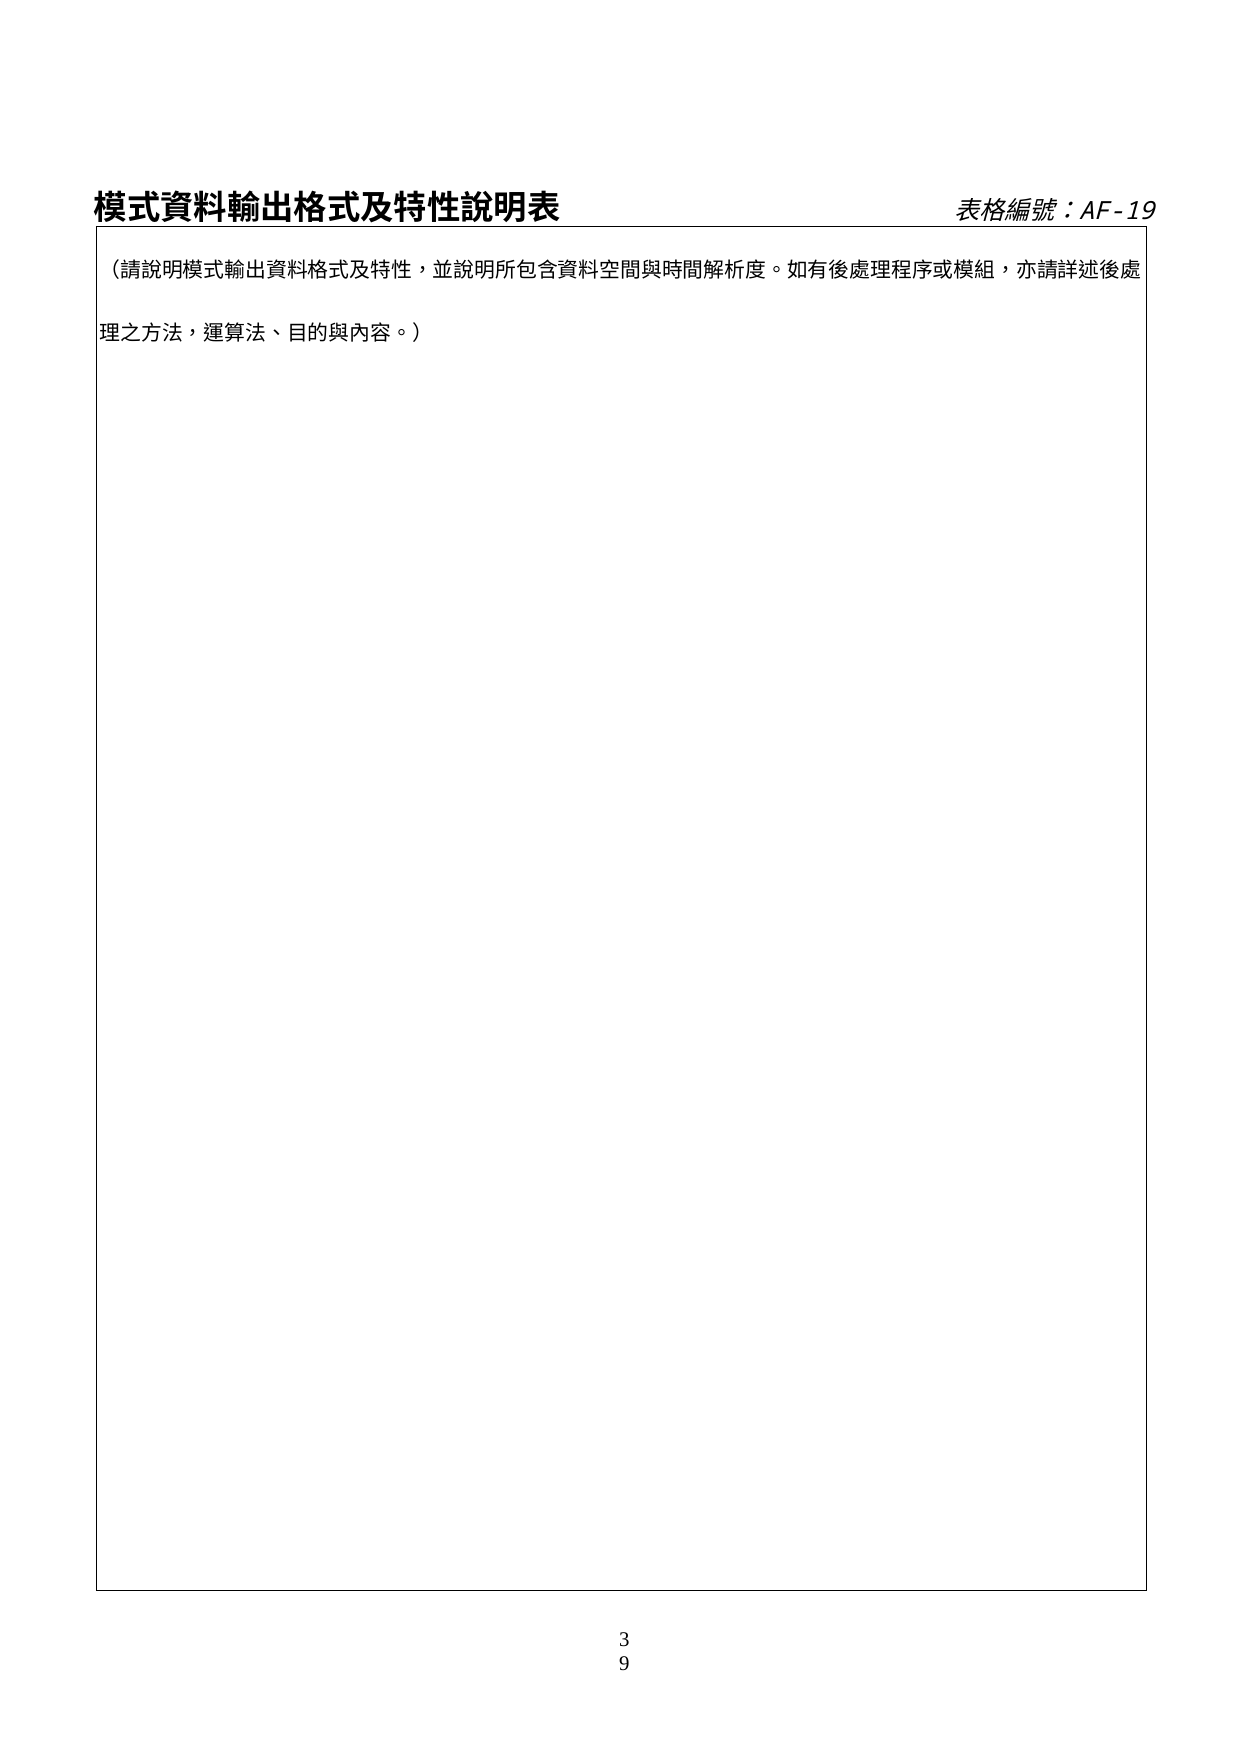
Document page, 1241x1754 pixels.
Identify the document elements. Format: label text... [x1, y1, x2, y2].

table_header （請說明模式輸出資料格式及特性，並說明所包含資料空間與時間解析度。如有後處理程序或模組，亦請詳述後處理之方法，運算法、目的與內容。） [97, 227, 1146, 1590]
text 模式資料輸出格式及特性說明表 表格編號：AF-19 [93, 163, 1162, 226]
